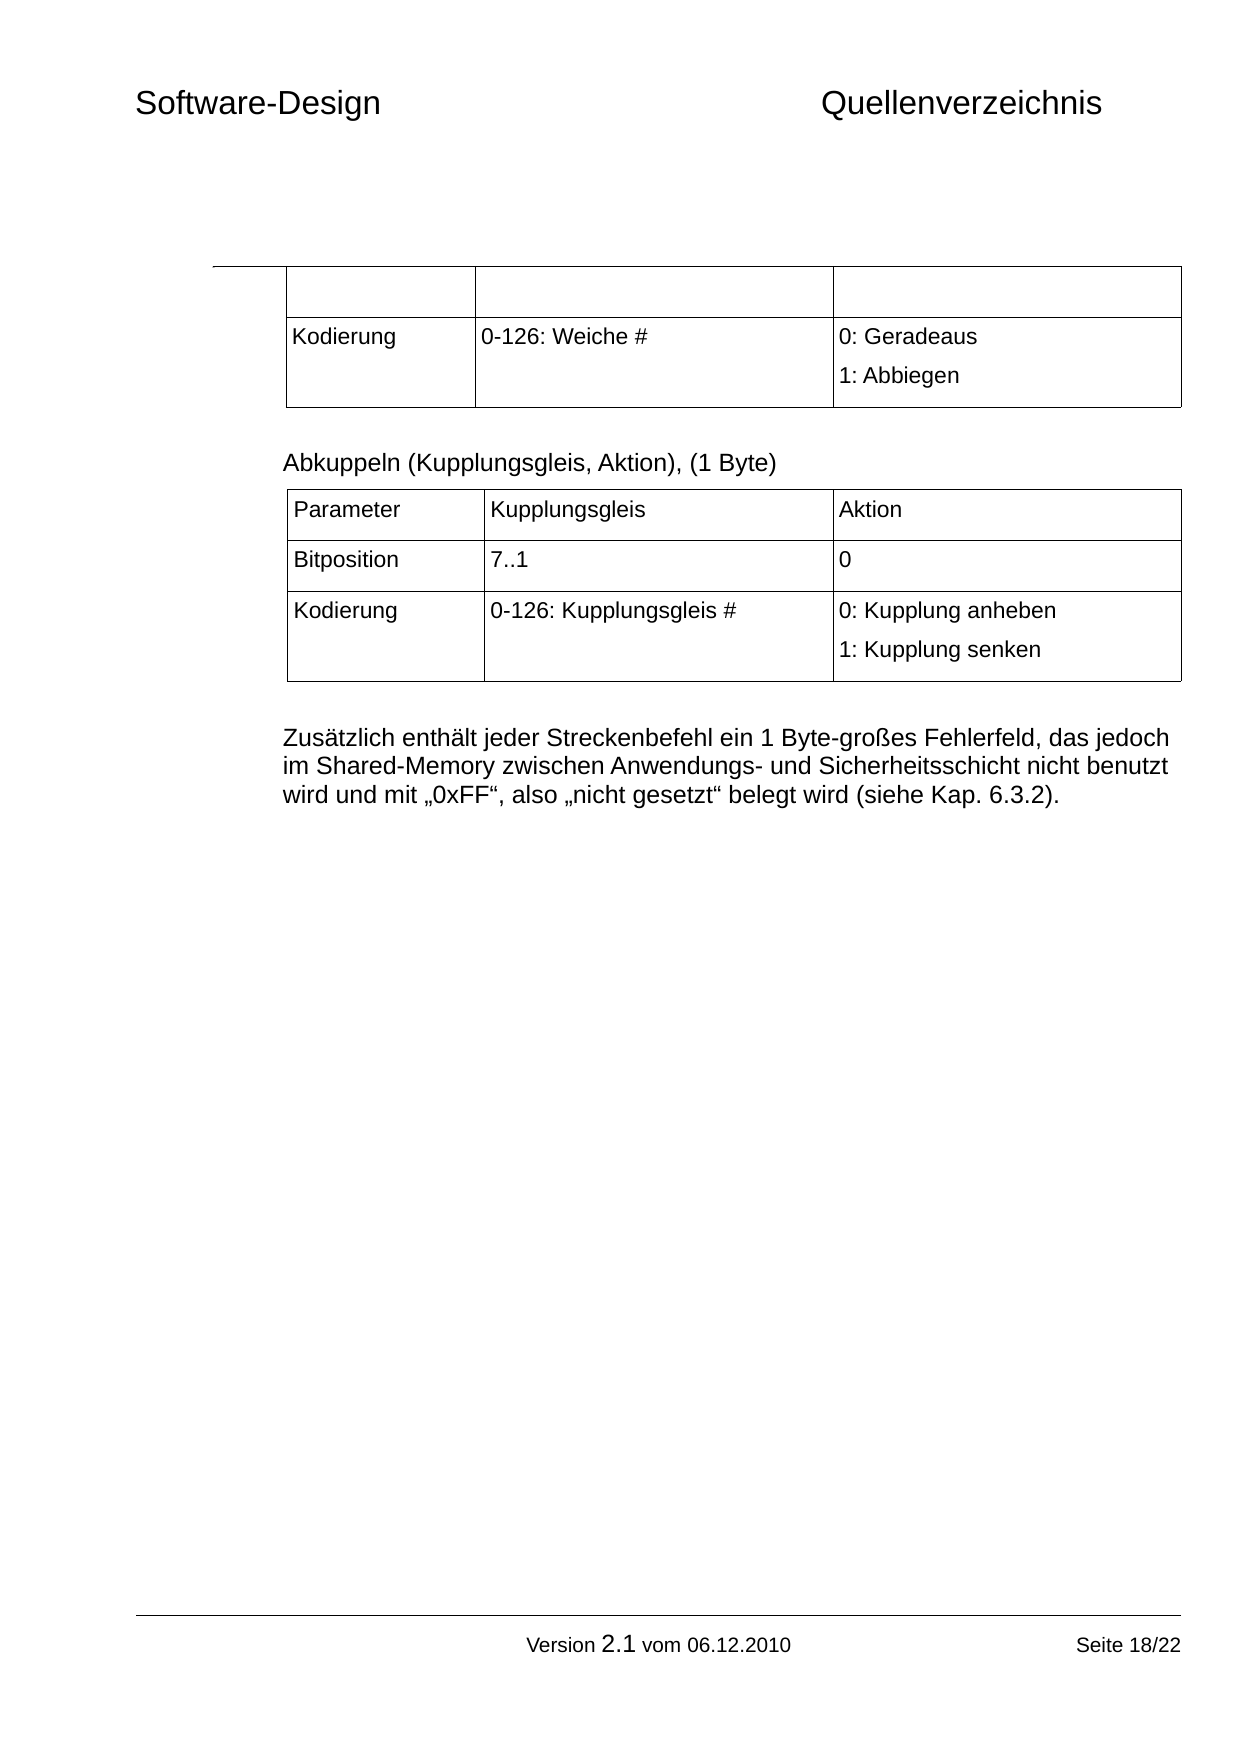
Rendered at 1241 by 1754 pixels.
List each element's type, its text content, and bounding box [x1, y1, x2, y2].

table_header Aktion [834, 490, 1181, 540]
table_header Kupplungsgleis [485, 490, 833, 540]
text Zusätzlich enthält jeder Streckenbefehl ein 1 Byte-großes Fehlerfeld, das jedoch im Shared-Memory zwischen Anwendungs- und Sicherheitsschicht nicht benutzt wird und mit „0xFF“, also „nicht gesetzt“ belegt wird (siehe Kap. 6.3.2). [283, 722, 1181, 809]
table_cell 0: Geradeaus 1: Abbiegen [834, 318, 1181, 406]
table_cell 0 [834, 541, 1181, 591]
table_cell [476, 289, 833, 317]
table_header Parameter [288, 490, 484, 540]
table_cell [834, 289, 1181, 317]
table_cell Kodierung [288, 592, 484, 681]
table_cell 0-126: Weiche # [476, 318, 833, 406]
table_cell 7..1 [485, 541, 833, 591]
table_cell 0-126: Kupplungsgleis # [485, 592, 833, 681]
table_cell Bitposition [288, 541, 484, 591]
table_cell 0: Kupplung anheben 1: Kupplung senken [834, 592, 1181, 681]
text Abkuppeln (Kupplungsgleis, Aktion), (1 Byte) [283, 448, 1181, 477]
table_cell Kodierung [287, 318, 475, 406]
table_cell [287, 289, 475, 317]
